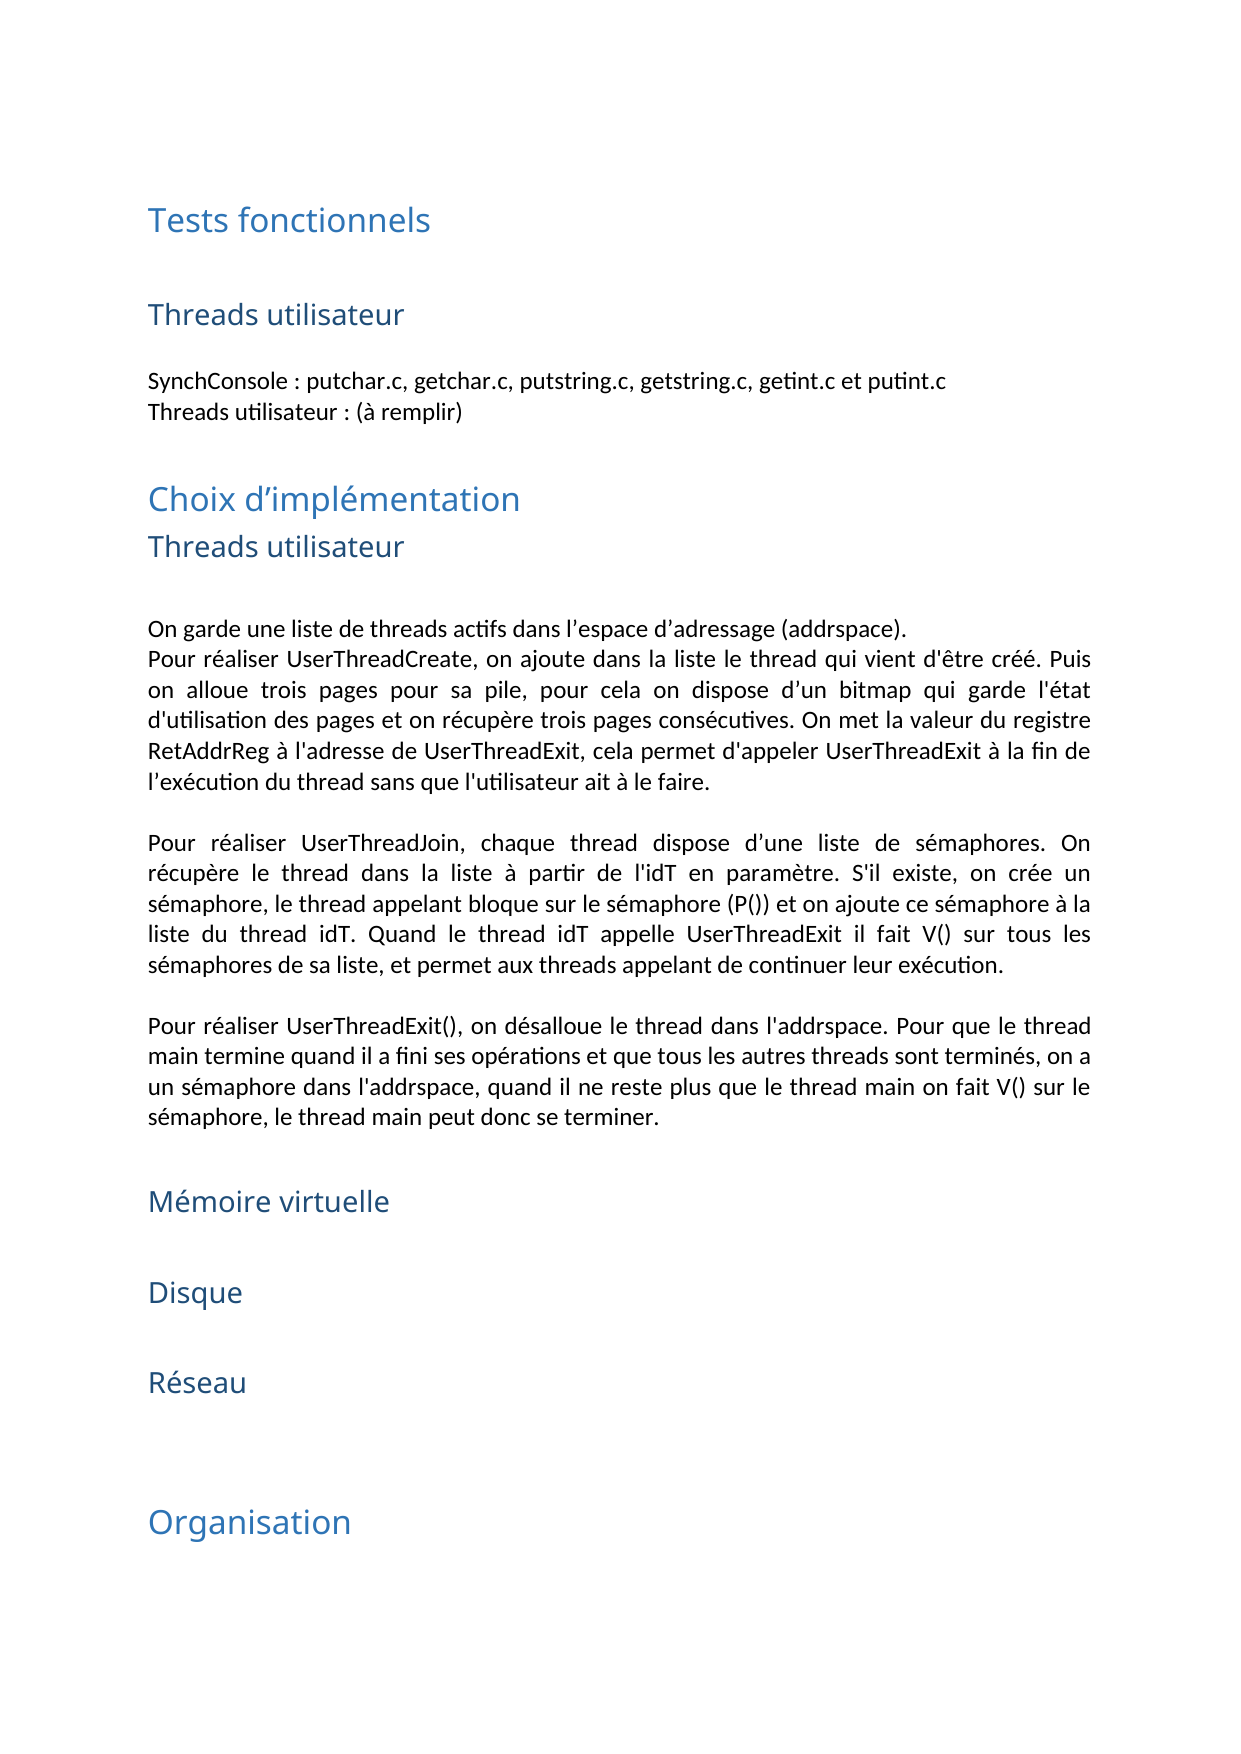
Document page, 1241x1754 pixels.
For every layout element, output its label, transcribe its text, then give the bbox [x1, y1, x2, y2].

subtitle Threads utilisateur [148, 527, 1093, 566]
text Pour réaliser UserThreadCreate, on ajoute dans la liste le thread qui vient d'être créé. Puis on alloue trois pages pour sa pile, pour cela on dispose d’un bitmap qui garde l'état d'utilisation des pages et on récupère trois pages consécutives. On met la valeur du registre RetAddrReg à l'adresse de UserThreadExit, cela permet d'appeler UserThreadExit à la fin de l’exécution du thread sans que l'utilisateur ait à le faire. [148, 644, 1093, 796]
subtitle Réseau [148, 1363, 1093, 1402]
text SynchConsole : putchar.c, getchar.c, putstring.c, getstring.c, getint.c et putint.c [148, 365, 1093, 396]
text Pour réaliser UserThreadExit(), on désalloue le thread dans l'addrspace. Pour que le thread main termine quand il a fini ses opérations et que tous les autres threads sont terminés, on a un sémaphore dans l'addrspace, quand il ne reste plus que le thread main on fait V() sur le sémaphore, le thread main peut donc se terminer. [148, 1010, 1093, 1132]
text On garde une liste de threads actifs dans l’espace d’adressage (addrspace). [148, 613, 1093, 644]
subtitle Mémoire virtuelle [148, 1182, 1093, 1221]
text Threads utilisateur : (à remplir) [148, 396, 1093, 426]
text Pour réaliser UserThreadJoin, chaque thread dispose d’une liste de sémaphores. On récupère le thread dans la liste à partir de l'idT en paramètre. S'il existe, on crée un sémaphore, le thread appelant bloque sur le sémaphore (P()) et on ajoute ce sémaphore à la liste du thread idT. Quand le thread idT appelle UserThreadExit il fait V() sur tous les sémaphores de sa liste, et permet aux threads appelant de continuer leur exécution. [148, 827, 1093, 979]
subtitle Tests fonctionnels [148, 197, 1093, 243]
subtitle Organisation [148, 1499, 1093, 1544]
subtitle Disque [148, 1272, 1093, 1312]
subtitle Choix d’implémentation [148, 476, 1093, 521]
subtitle Threads utilisateur [148, 294, 1093, 333]
